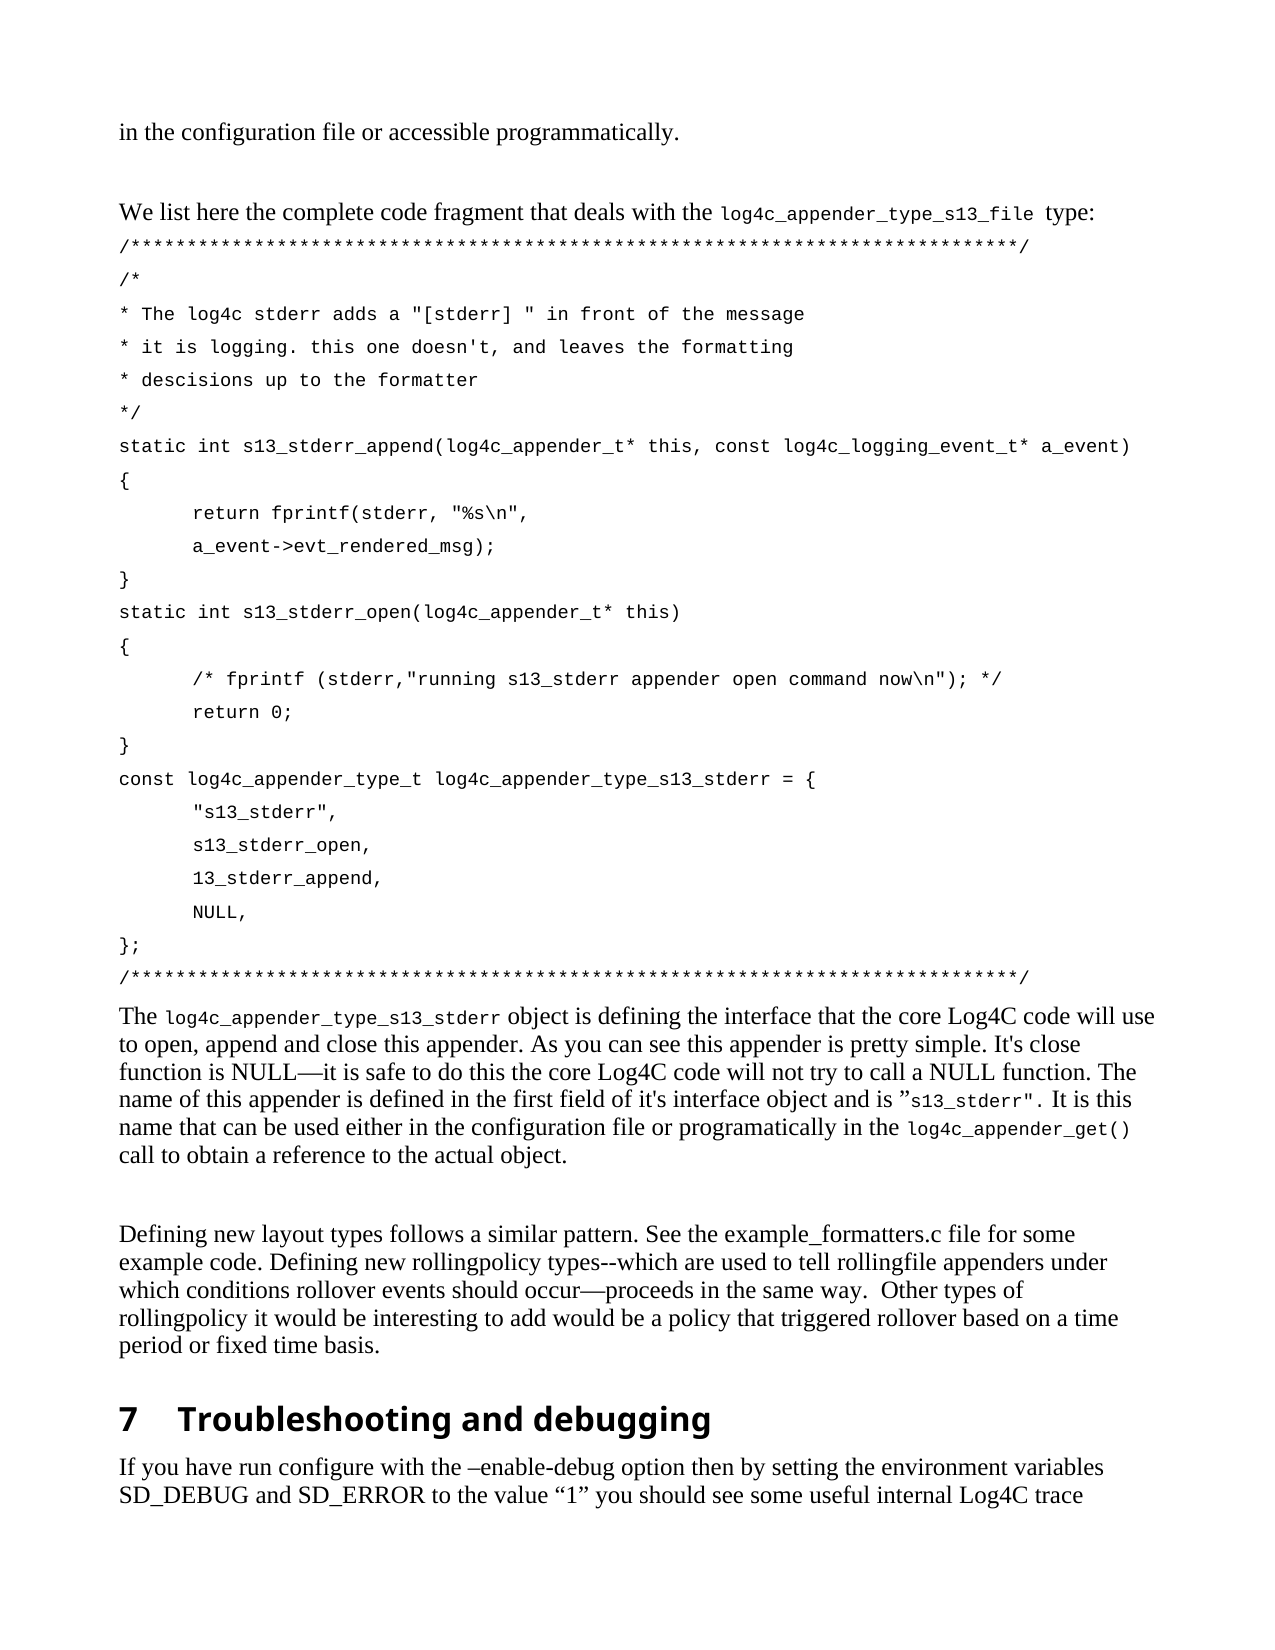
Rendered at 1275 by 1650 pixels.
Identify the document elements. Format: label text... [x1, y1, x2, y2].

subtitle Troubleshooting and debugging [118, 1396, 1156, 1442]
text const log4c_appender_type_t log4c_appender_type_s13_stderr = { [118, 769, 1156, 791]
text "s13_stderr", [192, 803, 1156, 824]
text { [118, 637, 1156, 658]
text /*******************************************************************************/ [118, 969, 1156, 990]
text */ [118, 404, 1156, 425]
text static int s13_stderr_append(log4c_appender_t* this, const log4c_logging_event_t* a_event) [118, 437, 1156, 458]
text }; [118, 936, 1156, 957]
text s13_stderr_open, [192, 836, 1156, 857]
text { [118, 470, 1156, 492]
text NULL, [192, 902, 1156, 924]
text The log4c_appender_type_s13_stderr object is defining the interface that the core Log4C code will use to open, append and close this appender. As you can see this appender is pretty simple. It's close function is NULL—it is safe to do this the core Log4C code will not try to call a NULL function. The name of this appender is defined in the first field of it's interface object and is ”s13_stderr". It is this name that can be used either in the configuration file or programatically in the log4c_appender_get() call to obtain a reference to the actual object. [118, 1002, 1156, 1169]
text return 0; [192, 703, 1156, 724]
text /* fprintf (stderr,"running s13_stderr appender open command now\n"); */ [192, 670, 1156, 691]
text /* [118, 271, 1156, 292]
text If you have run configure with the –enable-debug option then by setting the environment variables SD_DEBUG and SD_ERROR to the value “1” you should see some useful internal Log4C trace [118, 1453, 1156, 1509]
text We list here the complete code fragment that deals with the log4c_appender_type_s13_file type: [118, 198, 1156, 226]
text * descisions up to the formatter [118, 371, 1156, 392]
text Defining new layout types follows a similar pattern. See the example_formatters.c file for some example code. Defining new rollingpolicy types--which are used to tell rollingfile appenders under which conditions rollover events should occur—proceeds in the same way. Other types of rollingpolicy it would be interesting to add would be a policy that triggered rollover based on a time period or fixed time basis. [118, 1221, 1156, 1359]
text static int s13_stderr_open(log4c_appender_t* this) [118, 603, 1156, 624]
text } [118, 570, 1156, 591]
text /*******************************************************************************/ [118, 238, 1156, 259]
text * it is logging. this one doesn't, and leaves the formatting [118, 337, 1156, 359]
text 13_stderr_append, [192, 869, 1156, 890]
text a_event->evt_rendered_msg); [192, 537, 1156, 558]
text in the configuration file or accessible programmatically. [118, 118, 1156, 146]
text return fprintf(stderr, "%s\n", [192, 504, 1156, 525]
text } [118, 736, 1156, 757]
text * The log4c stderr adds a "[stderr] " in front of the message [118, 304, 1156, 326]
